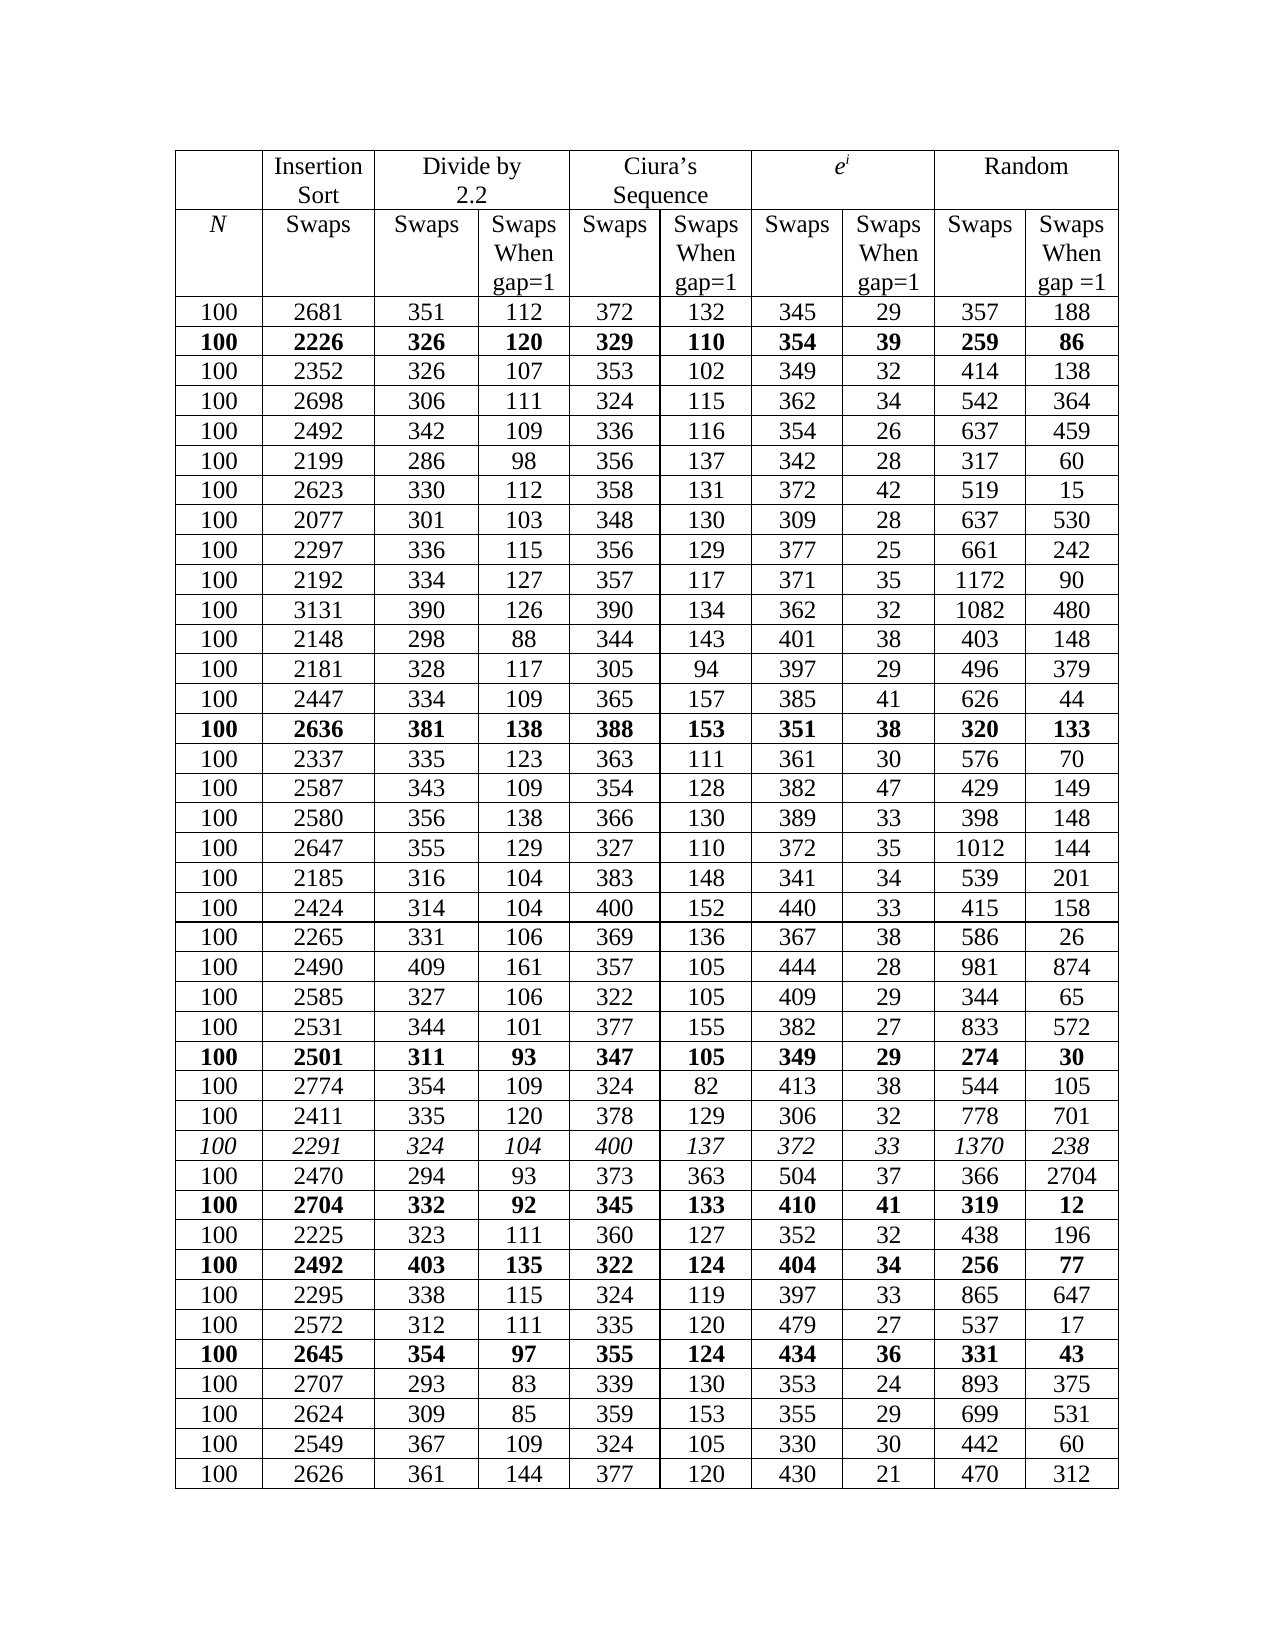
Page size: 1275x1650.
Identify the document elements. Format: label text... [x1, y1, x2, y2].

table_cell 148 [1026, 803, 1118, 832]
table_cell 137 [661, 1131, 751, 1160]
table_cell 382 [752, 1012, 842, 1041]
table_cell 196 [1026, 1220, 1118, 1249]
table_cell 100 [176, 803, 262, 832]
table_cell 409 [375, 952, 478, 981]
table_cell 112 [479, 297, 569, 326]
table_cell 353 [752, 1369, 842, 1398]
table_cell 28 [843, 952, 934, 981]
table_cell 459 [1026, 416, 1118, 445]
table_cell Ciura’s Sequence [570, 151, 751, 208]
table_cell 372 [752, 1131, 842, 1160]
table_cell 409 [752, 982, 842, 1011]
table_cell 32 [843, 1101, 934, 1130]
table_cell 647 [1026, 1280, 1118, 1309]
table_cell 1172 [935, 565, 1025, 594]
table_cell 699 [935, 1399, 1025, 1428]
table_cell 531 [1026, 1399, 1118, 1428]
table_cell 390 [375, 595, 478, 623]
table_cell 129 [661, 1101, 751, 1130]
table_cell 354 [752, 327, 842, 355]
table_cell 28 [843, 446, 934, 474]
table_cell 361 [375, 1459, 478, 1487]
table_cell 100 [176, 446, 262, 474]
table_cell 60 [1026, 1429, 1118, 1458]
table_cell 294 [375, 1161, 478, 1189]
table_cell 120 [479, 1101, 569, 1130]
table_cell 138 [479, 714, 569, 743]
table_cell 2337 [263, 744, 374, 772]
table_cell 111 [479, 1310, 569, 1338]
table_cell 338 [375, 1280, 478, 1309]
table_cell 2424 [263, 893, 374, 921]
table_cell 100 [176, 565, 262, 594]
table_cell 351 [375, 297, 478, 326]
table_cell 312 [1026, 1459, 1118, 1487]
table_cell 306 [375, 386, 478, 415]
table_cell 312 [375, 1310, 478, 1338]
table_cell 429 [935, 774, 1025, 802]
table_cell 328 [375, 654, 478, 683]
table_cell 377 [752, 535, 842, 564]
table_cell 115 [479, 1280, 569, 1309]
table_cell 2704 [1026, 1161, 1118, 1189]
table_cell 401 [752, 625, 842, 653]
table_cell 111 [661, 744, 751, 772]
table_cell 335 [570, 1310, 659, 1338]
table_cell 2470 [263, 1161, 374, 1189]
table_cell Divide by 2.2 [375, 151, 569, 208]
table_cell 383 [570, 863, 659, 892]
table_cell 388 [570, 714, 659, 743]
table_cell 39 [843, 327, 934, 355]
table_cell 480 [1026, 595, 1118, 623]
table_cell 100 [176, 1310, 262, 1338]
table_cell 100 [176, 1012, 262, 1041]
table_cell 100 [176, 1071, 262, 1100]
table_cell 530 [1026, 505, 1118, 534]
table_cell 110 [661, 327, 751, 355]
table_cell 100 [176, 952, 262, 981]
table_cell 36 [843, 1340, 934, 1368]
table_cell 34 [843, 386, 934, 415]
table_cell 357 [570, 565, 659, 594]
table_cell 25 [843, 535, 934, 564]
table_cell 378 [570, 1101, 659, 1130]
table_cell 128 [661, 774, 751, 802]
table_cell 112 [479, 476, 569, 504]
table_cell 298 [375, 625, 478, 653]
table_cell 637 [935, 505, 1025, 534]
table_cell 356 [570, 535, 659, 564]
table_cell 2636 [263, 714, 374, 743]
table_cell 107 [479, 356, 569, 385]
table_cell 26 [843, 416, 934, 445]
table_cell 367 [375, 1429, 478, 1458]
table_cell 324 [570, 386, 659, 415]
table_cell 2624 [263, 1399, 374, 1428]
table_cell 398 [935, 803, 1025, 832]
table_cell 105 [661, 1042, 751, 1070]
table_cell 30 [1026, 1042, 1118, 1070]
table_cell 354 [570, 774, 659, 802]
table_cell 349 [752, 356, 842, 385]
table_cell 43 [1026, 1340, 1118, 1368]
table_cell 256 [935, 1250, 1025, 1279]
table_cell 24 [843, 1369, 934, 1398]
table_cell 661 [935, 535, 1025, 564]
table_cell 120 [479, 327, 569, 355]
table_cell 2774 [263, 1071, 374, 1100]
table_cell 403 [935, 625, 1025, 653]
table_cell 361 [752, 744, 842, 772]
table_cell 345 [752, 297, 842, 326]
table_cell 372 [752, 476, 842, 504]
table_cell 2181 [263, 654, 374, 683]
table_cell 320 [935, 714, 1025, 743]
table_cell 2192 [263, 565, 374, 594]
table_cell 359 [570, 1399, 659, 1428]
table_cell 27 [843, 1310, 934, 1338]
table_cell 93 [479, 1042, 569, 1070]
table_cell 242 [1026, 535, 1118, 564]
table_cell 124 [661, 1250, 751, 1279]
table_cell 119 [661, 1280, 751, 1309]
table_cell 100 [176, 1161, 262, 1189]
table_cell 2549 [263, 1429, 374, 1458]
table_cell 100 [176, 1340, 262, 1368]
table_cell 70 [1026, 744, 1118, 772]
table_cell 94 [661, 654, 751, 683]
table_cell 143 [661, 625, 751, 653]
table_cell 339 [570, 1369, 659, 1398]
table_cell 330 [375, 476, 478, 504]
table_cell 572 [1026, 1012, 1118, 1041]
table_cell 377 [570, 1012, 659, 1041]
table_cell 316 [375, 863, 478, 892]
table_cell 100 [176, 416, 262, 445]
table_cell 2580 [263, 803, 374, 832]
table_cell 100 [176, 714, 262, 743]
table_cell 306 [752, 1101, 842, 1130]
table_cell 2704 [263, 1191, 374, 1219]
table_cell 100 [176, 684, 262, 713]
table_cell 133 [1026, 714, 1118, 743]
table_cell 41 [843, 1191, 934, 1219]
table_cell 331 [375, 923, 478, 951]
table_cell 38 [843, 923, 934, 951]
table_cell 357 [935, 297, 1025, 326]
table_cell 324 [375, 1131, 478, 1160]
table_cell 286 [375, 446, 478, 474]
table_cell 2265 [263, 923, 374, 951]
table_cell 30 [843, 744, 934, 772]
table_cell 373 [570, 1161, 659, 1189]
table_cell 105 [1026, 1071, 1118, 1100]
table_cell 2492 [263, 416, 374, 445]
table_cell 2411 [263, 1101, 374, 1130]
table_cell Insertion Sort [263, 151, 374, 208]
table_cell 356 [375, 803, 478, 832]
table_cell 100 [176, 297, 262, 326]
table_cell 2225 [263, 1220, 374, 1249]
table_cell 442 [935, 1429, 1025, 1458]
table_cell Swaps When gap =1 [1026, 210, 1118, 296]
table_cell 129 [661, 535, 751, 564]
table_cell 334 [375, 684, 478, 713]
table_cell 100 [176, 1131, 262, 1160]
table_cell 116 [661, 416, 751, 445]
table_cell 158 [1026, 893, 1118, 921]
table_cell 97 [479, 1340, 569, 1368]
table_cell 148 [1026, 625, 1118, 653]
table_cell 2531 [263, 1012, 374, 1041]
table_cell 132 [661, 297, 751, 326]
table_cell 100 [176, 893, 262, 921]
table_cell ei [752, 151, 934, 208]
table_cell 372 [752, 833, 842, 862]
table_cell 371 [752, 565, 842, 594]
table_cell 161 [479, 952, 569, 981]
table_cell 77 [1026, 1250, 1118, 1279]
table_cell 111 [479, 1220, 569, 1249]
table_cell 105 [661, 1429, 751, 1458]
table_cell 344 [570, 625, 659, 653]
table_cell 155 [661, 1012, 751, 1041]
table_cell 100 [176, 1191, 262, 1219]
table_cell 874 [1026, 952, 1118, 981]
table_cell 345 [570, 1191, 659, 1219]
table_cell 309 [375, 1399, 478, 1428]
table_cell 157 [661, 684, 751, 713]
table_cell 2501 [263, 1042, 374, 1070]
table_cell 100 [176, 1369, 262, 1398]
table_cell 504 [752, 1161, 842, 1189]
table_cell 1370 [935, 1131, 1025, 1160]
table_cell 27 [843, 1012, 934, 1041]
table_cell 109 [479, 416, 569, 445]
table_cell 100 [176, 356, 262, 385]
table_cell 100 [176, 863, 262, 892]
table_cell 1012 [935, 833, 1025, 862]
table_cell 35 [843, 833, 934, 862]
table_cell 83 [479, 1369, 569, 1398]
table_cell 2447 [263, 684, 374, 713]
table_cell 778 [935, 1101, 1025, 1130]
table_cell 259 [935, 327, 1025, 355]
table_cell 149 [1026, 774, 1118, 802]
table_cell 2698 [263, 386, 374, 415]
table_cell 379 [1026, 654, 1118, 683]
table_cell 101 [479, 1012, 569, 1041]
table_cell 348 [570, 505, 659, 534]
table_cell 2587 [263, 774, 374, 802]
table_cell 1082 [935, 595, 1025, 623]
table_cell 362 [752, 386, 842, 415]
table_cell 92 [479, 1191, 569, 1219]
table_cell 15 [1026, 476, 1118, 504]
table_cell 327 [375, 982, 478, 1011]
table_cell 60 [1026, 446, 1118, 474]
table_cell 131 [661, 476, 751, 504]
table_cell 341 [752, 863, 842, 892]
table_cell 238 [1026, 1131, 1118, 1160]
table_cell 382 [752, 774, 842, 802]
table_cell 981 [935, 952, 1025, 981]
table_cell 88 [479, 625, 569, 653]
table_cell Swaps [375, 210, 478, 296]
table_cell 356 [570, 446, 659, 474]
table_cell 366 [935, 1161, 1025, 1189]
table_cell 2352 [263, 356, 374, 385]
table_cell 44 [1026, 684, 1118, 713]
table_cell 100 [176, 1459, 262, 1487]
table_cell 363 [570, 744, 659, 772]
table_cell 358 [570, 476, 659, 504]
table_cell 109 [479, 1071, 569, 1100]
table_cell 105 [661, 952, 751, 981]
table_cell 400 [570, 893, 659, 921]
table_cell 42 [843, 476, 934, 504]
table_cell 117 [479, 654, 569, 683]
table_cell 126 [479, 595, 569, 623]
table_cell 305 [570, 654, 659, 683]
table_cell 188 [1026, 297, 1118, 326]
table_cell 104 [479, 1131, 569, 1160]
table_cell 103 [479, 505, 569, 534]
table_cell 372 [570, 297, 659, 326]
table_cell 130 [661, 505, 751, 534]
table_cell 351 [752, 714, 842, 743]
table_cell 414 [935, 356, 1025, 385]
table_cell 127 [479, 565, 569, 594]
table_cell 30 [843, 1429, 934, 1458]
table_cell 93 [479, 1161, 569, 1189]
table_cell 2148 [263, 625, 374, 653]
table_cell 403 [375, 1250, 478, 1279]
table_cell 29 [843, 982, 934, 1011]
table_cell 354 [375, 1340, 478, 1368]
table_cell 413 [752, 1071, 842, 1100]
table_cell 34 [843, 863, 934, 892]
table_cell 430 [752, 1459, 842, 1487]
table_cell 323 [375, 1220, 478, 1249]
table_cell 117 [661, 565, 751, 594]
table_cell 100 [176, 833, 262, 862]
table_cell 293 [375, 1369, 478, 1398]
table_cell 127 [661, 1220, 751, 1249]
table_cell Swaps When gap=1 [843, 210, 934, 296]
table_cell 2490 [263, 952, 374, 981]
table_cell 365 [570, 684, 659, 713]
table_cell 28 [843, 505, 934, 534]
table_cell 38 [843, 714, 934, 743]
table_cell 324 [570, 1280, 659, 1309]
table_cell 329 [570, 327, 659, 355]
table_cell 479 [752, 1310, 842, 1338]
table_cell 21 [843, 1459, 934, 1487]
table_cell 357 [570, 952, 659, 981]
table_cell 106 [479, 982, 569, 1011]
table_cell 2645 [263, 1340, 374, 1368]
table_cell 136 [661, 923, 751, 951]
table_cell 586 [935, 923, 1025, 951]
table_cell 397 [752, 1280, 842, 1309]
table_cell Swaps When gap=1 [479, 210, 569, 296]
table_cell 100 [176, 1429, 262, 1458]
table_cell 334 [375, 565, 478, 594]
table_cell 470 [935, 1459, 1025, 1487]
table_cell 537 [935, 1310, 1025, 1338]
table_cell 330 [752, 1429, 842, 1458]
table_cell 38 [843, 625, 934, 653]
table_cell 133 [661, 1191, 751, 1219]
table_cell 626 [935, 684, 1025, 713]
table_cell 360 [570, 1220, 659, 1249]
table_cell 100 [176, 535, 262, 564]
table_cell 100 [176, 744, 262, 772]
table_cell 344 [935, 982, 1025, 1011]
table_cell 144 [1026, 833, 1118, 862]
table_cell 100 [176, 923, 262, 951]
table_cell 2295 [263, 1280, 374, 1309]
table_cell 381 [375, 714, 478, 743]
table_cell 336 [570, 416, 659, 445]
table_cell 322 [570, 1250, 659, 1279]
table_cell 2585 [263, 982, 374, 1011]
table_cell 326 [375, 356, 478, 385]
table_cell 38 [843, 1071, 934, 1100]
table_cell 100 [176, 982, 262, 1011]
table_cell 314 [375, 893, 478, 921]
table_cell 364 [1026, 386, 1118, 415]
table_cell 2572 [263, 1310, 374, 1338]
table_cell 33 [843, 1280, 934, 1309]
table_cell 342 [752, 446, 842, 474]
table_cell 637 [935, 416, 1025, 445]
table_cell 440 [752, 893, 842, 921]
table_cell 335 [375, 1101, 478, 1130]
table_cell 893 [935, 1369, 1025, 1398]
table_cell 85 [479, 1399, 569, 1428]
table_cell 120 [661, 1310, 751, 1338]
table_cell 153 [661, 1399, 751, 1428]
table_cell 326 [375, 327, 478, 355]
table_cell 129 [479, 833, 569, 862]
table_cell Swaps [935, 210, 1025, 296]
table_cell 324 [570, 1071, 659, 1100]
table_cell 352 [752, 1220, 842, 1249]
table_cell Random [935, 151, 1118, 208]
table_cell 833 [935, 1012, 1025, 1041]
table_cell 319 [935, 1191, 1025, 1219]
table_cell 130 [661, 803, 751, 832]
table_cell 109 [479, 1429, 569, 1458]
table_cell 2199 [263, 446, 374, 474]
table_cell 110 [661, 833, 751, 862]
table_cell 3131 [263, 595, 374, 623]
table_cell Swaps [263, 210, 374, 296]
table_cell 354 [375, 1071, 478, 1100]
table_cell N [176, 210, 262, 296]
table_cell 134 [661, 595, 751, 623]
table_cell 327 [570, 833, 659, 862]
table_cell 100 [176, 1399, 262, 1428]
table_cell 2226 [263, 327, 374, 355]
table_cell 144 [479, 1459, 569, 1487]
table_cell 309 [752, 505, 842, 534]
table_cell 438 [935, 1220, 1025, 1249]
table_cell 109 [479, 684, 569, 713]
table_cell 355 [752, 1399, 842, 1428]
table_cell 397 [752, 654, 842, 683]
table_cell 2077 [263, 505, 374, 534]
table_cell 355 [570, 1340, 659, 1368]
table_cell 115 [479, 535, 569, 564]
table_cell 389 [752, 803, 842, 832]
table_cell 100 [176, 1280, 262, 1309]
table_cell 390 [570, 595, 659, 623]
table_cell 100 [176, 1101, 262, 1130]
table_cell Swaps [570, 210, 659, 296]
table_cell 335 [375, 744, 478, 772]
table_cell 111 [479, 386, 569, 415]
table_cell 100 [176, 1042, 262, 1070]
table_cell 353 [570, 356, 659, 385]
table_cell 2297 [263, 535, 374, 564]
table_cell 519 [935, 476, 1025, 504]
table_cell 138 [479, 803, 569, 832]
table_cell Swaps [752, 210, 842, 296]
table_cell 90 [1026, 565, 1118, 594]
table_cell 12 [1026, 1191, 1118, 1219]
table_cell 123 [479, 744, 569, 772]
table_cell 542 [935, 386, 1025, 415]
table_cell 100 [176, 386, 262, 415]
table_cell 400 [570, 1131, 659, 1160]
table_cell 377 [570, 1459, 659, 1487]
table_cell 65 [1026, 982, 1118, 1011]
table_cell 104 [479, 863, 569, 892]
table_cell 148 [661, 863, 751, 892]
table_cell 367 [752, 923, 842, 951]
table_cell 100 [176, 476, 262, 504]
table_cell 444 [752, 952, 842, 981]
table_cell 201 [1026, 863, 1118, 892]
table_cell 375 [1026, 1369, 1118, 1398]
table_cell 322 [570, 982, 659, 1011]
table_cell 32 [843, 1220, 934, 1249]
table_cell 47 [843, 774, 934, 802]
table_cell 2707 [263, 1369, 374, 1398]
table_cell 342 [375, 416, 478, 445]
table_cell 105 [661, 982, 751, 1011]
table_cell 100 [176, 1250, 262, 1279]
table_cell 410 [752, 1191, 842, 1219]
table_cell 2626 [263, 1459, 374, 1487]
table_cell 366 [570, 803, 659, 832]
table_cell 153 [661, 714, 751, 743]
table_cell 355 [375, 833, 478, 862]
table_cell 2647 [263, 833, 374, 862]
table_cell 29 [843, 297, 934, 326]
table_cell 32 [843, 356, 934, 385]
table_cell 26 [1026, 923, 1118, 951]
table_cell 82 [661, 1071, 751, 1100]
table_cell 29 [843, 1399, 934, 1428]
table_cell 362 [752, 595, 842, 623]
table_cell 336 [375, 535, 478, 564]
table_cell 100 [176, 327, 262, 355]
table_cell 701 [1026, 1101, 1118, 1130]
table_cell 34 [843, 1250, 934, 1279]
table_cell 539 [935, 863, 1025, 892]
table_cell 100 [176, 595, 262, 623]
table_cell 152 [661, 893, 751, 921]
table_cell 124 [661, 1340, 751, 1368]
table_cell 100 [176, 1220, 262, 1249]
table_cell 102 [661, 356, 751, 385]
table_cell 100 [176, 774, 262, 802]
table_cell 106 [479, 923, 569, 951]
table_cell 274 [935, 1042, 1025, 1070]
table_cell 317 [935, 446, 1025, 474]
table_cell 2492 [263, 1250, 374, 1279]
table_cell 2291 [263, 1131, 374, 1160]
table_cell 347 [570, 1042, 659, 1070]
table_cell 363 [661, 1161, 751, 1189]
table_cell 32 [843, 595, 934, 623]
table_cell 29 [843, 654, 934, 683]
table_cell 544 [935, 1071, 1025, 1100]
table_cell 434 [752, 1340, 842, 1368]
table_cell 576 [935, 744, 1025, 772]
table_cell 29 [843, 1042, 934, 1070]
table_cell 98 [479, 446, 569, 474]
table_cell 344 [375, 1012, 478, 1041]
table_cell 41 [843, 684, 934, 713]
table_cell 37 [843, 1161, 934, 1189]
table_cell 2623 [263, 476, 374, 504]
table_cell 332 [375, 1191, 478, 1219]
table_cell 109 [479, 774, 569, 802]
table_cell 135 [479, 1250, 569, 1279]
table_cell 354 [752, 416, 842, 445]
table_cell 2681 [263, 297, 374, 326]
table_cell 17 [1026, 1310, 1118, 1338]
table_cell 137 [661, 446, 751, 474]
table_cell 415 [935, 893, 1025, 921]
table_cell 115 [661, 386, 751, 415]
table_cell 130 [661, 1369, 751, 1398]
table_cell 100 [176, 505, 262, 534]
table_cell 120 [661, 1459, 751, 1487]
table_cell 404 [752, 1250, 842, 1279]
table_cell 86 [1026, 327, 1118, 355]
table_cell 311 [375, 1042, 478, 1070]
table_cell 385 [752, 684, 842, 713]
table_cell 2185 [263, 863, 374, 892]
table_cell 33 [843, 893, 934, 921]
table_cell 301 [375, 505, 478, 534]
table_cell 104 [479, 893, 569, 921]
table_cell 33 [843, 803, 934, 832]
table_cell 324 [570, 1429, 659, 1458]
table_cell 369 [570, 923, 659, 951]
table_cell 343 [375, 774, 478, 802]
table_cell [176, 151, 262, 208]
table_cell 349 [752, 1042, 842, 1070]
table_cell 100 [176, 654, 262, 683]
table_cell 33 [843, 1131, 934, 1160]
table_cell Swaps When gap=1 [661, 210, 751, 296]
table_cell 331 [935, 1340, 1025, 1368]
table_cell 100 [176, 625, 262, 653]
table_cell 496 [935, 654, 1025, 683]
table_cell 35 [843, 565, 934, 594]
table_cell 138 [1026, 356, 1118, 385]
table_cell 865 [935, 1280, 1025, 1309]
